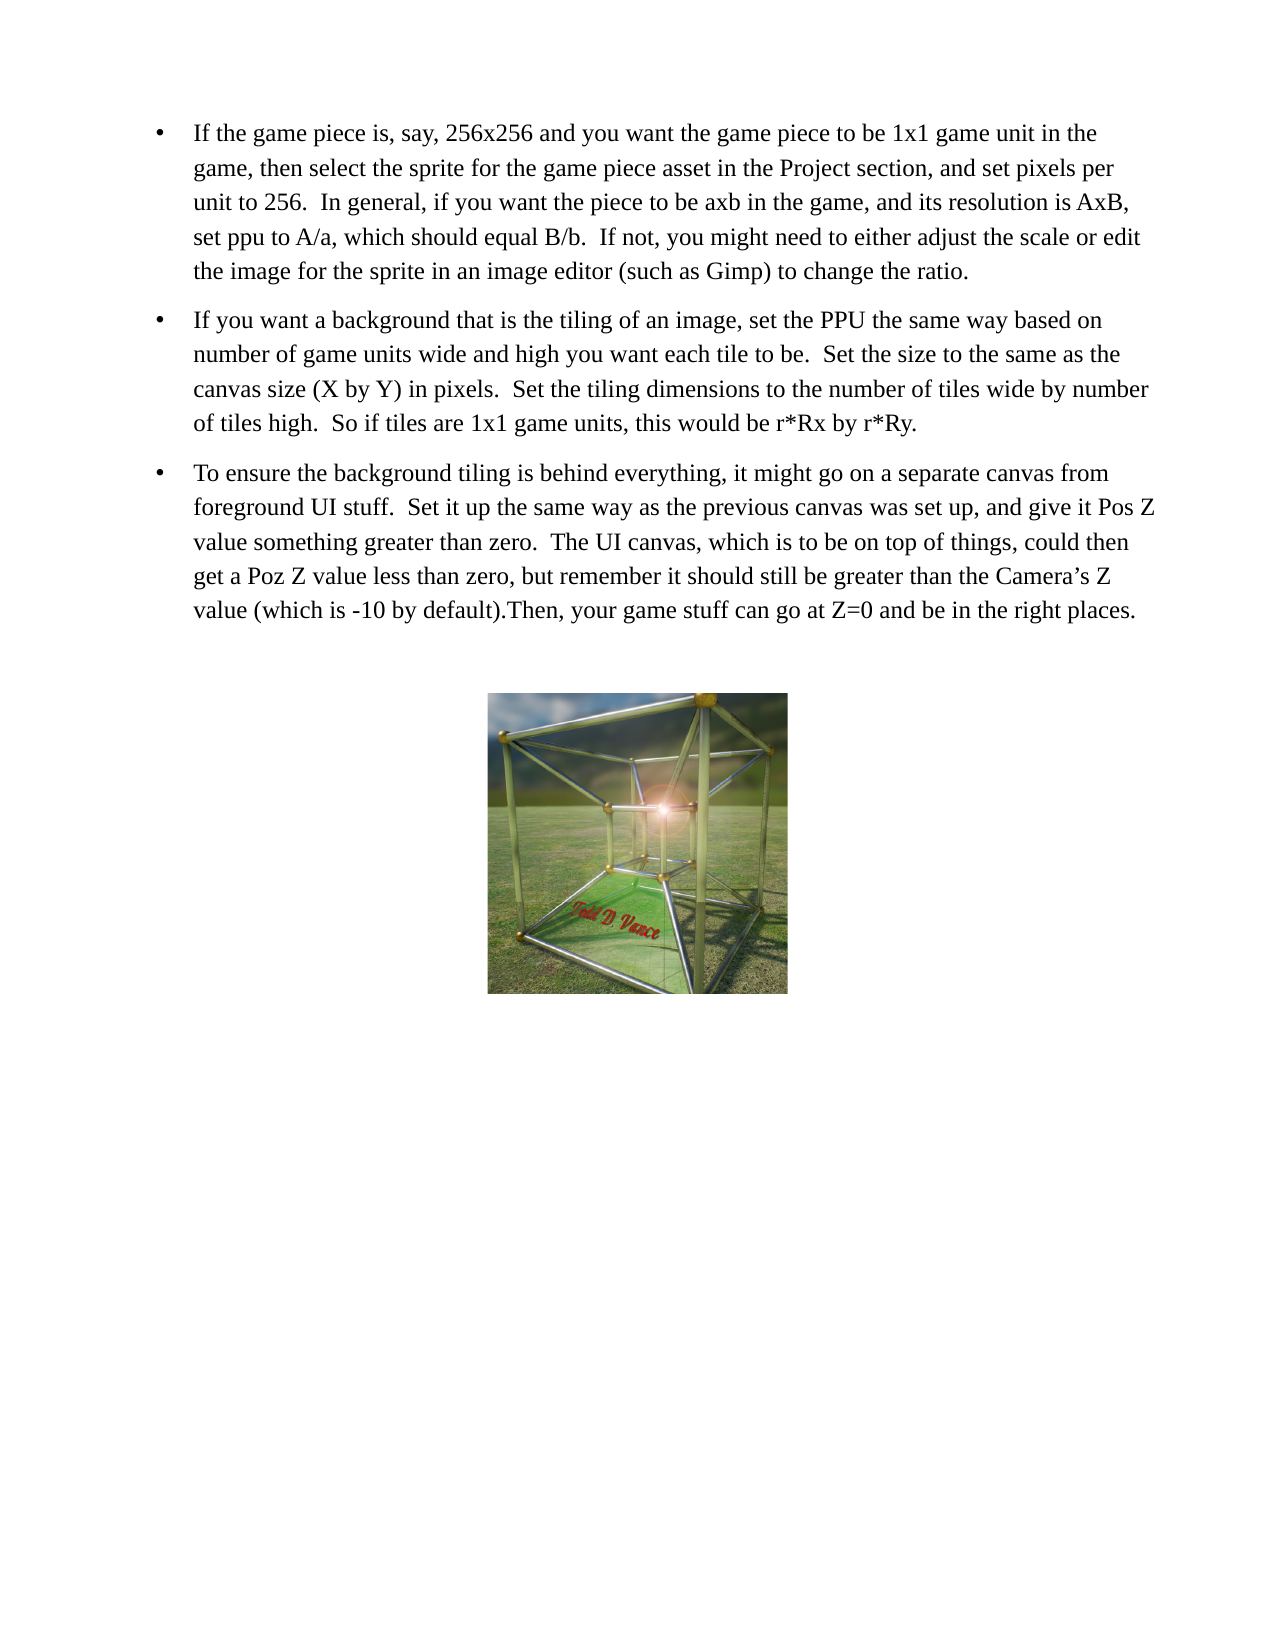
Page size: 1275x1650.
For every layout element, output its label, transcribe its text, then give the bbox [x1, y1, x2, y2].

list If the game piece is, say, 256x256 and you want the game piece to be 1x1 game unit in the game, then select the sprite for the game piece asset in the Project section, and set pixels per unit to 256. In general, if you want the piece to be axb in the game, and its resolution is AxB, set ppu to A/a, which should equal B/b. If not, you might need to either adjust the scale or edit the image for the sprite in an image editor (such as Gimp) to change the ratio. [156, 118, 1157, 285]
list If you want a background that is the tiling of an image, set the PPU the same way based on number of game units wide and high you want each tile to be. Set the size to the same as the canvas size (X by Y) in pixels. Set the tiling dimensions to the number of tiles wide by number of tiles high. So if tiles are 1x1 game units, this would be r*Rx by r*Ry. [156, 305, 1157, 437]
list To ensure the background tiling is behind everything, it might go on a separate canvas from foreground UI stuff. Set it up the same way as the previous canvas was set up, and give it Pos Z value something greater than zero. The UI canvas, which is to be on top of things, could then get a Poz Z value less than zero, but remember it should still be greater than the Camera’s Z value (which is -10 by default).Then, your game stuff can go at Z=0 and be in the right places. [156, 458, 1157, 624]
picture [487, 693, 788, 994]
